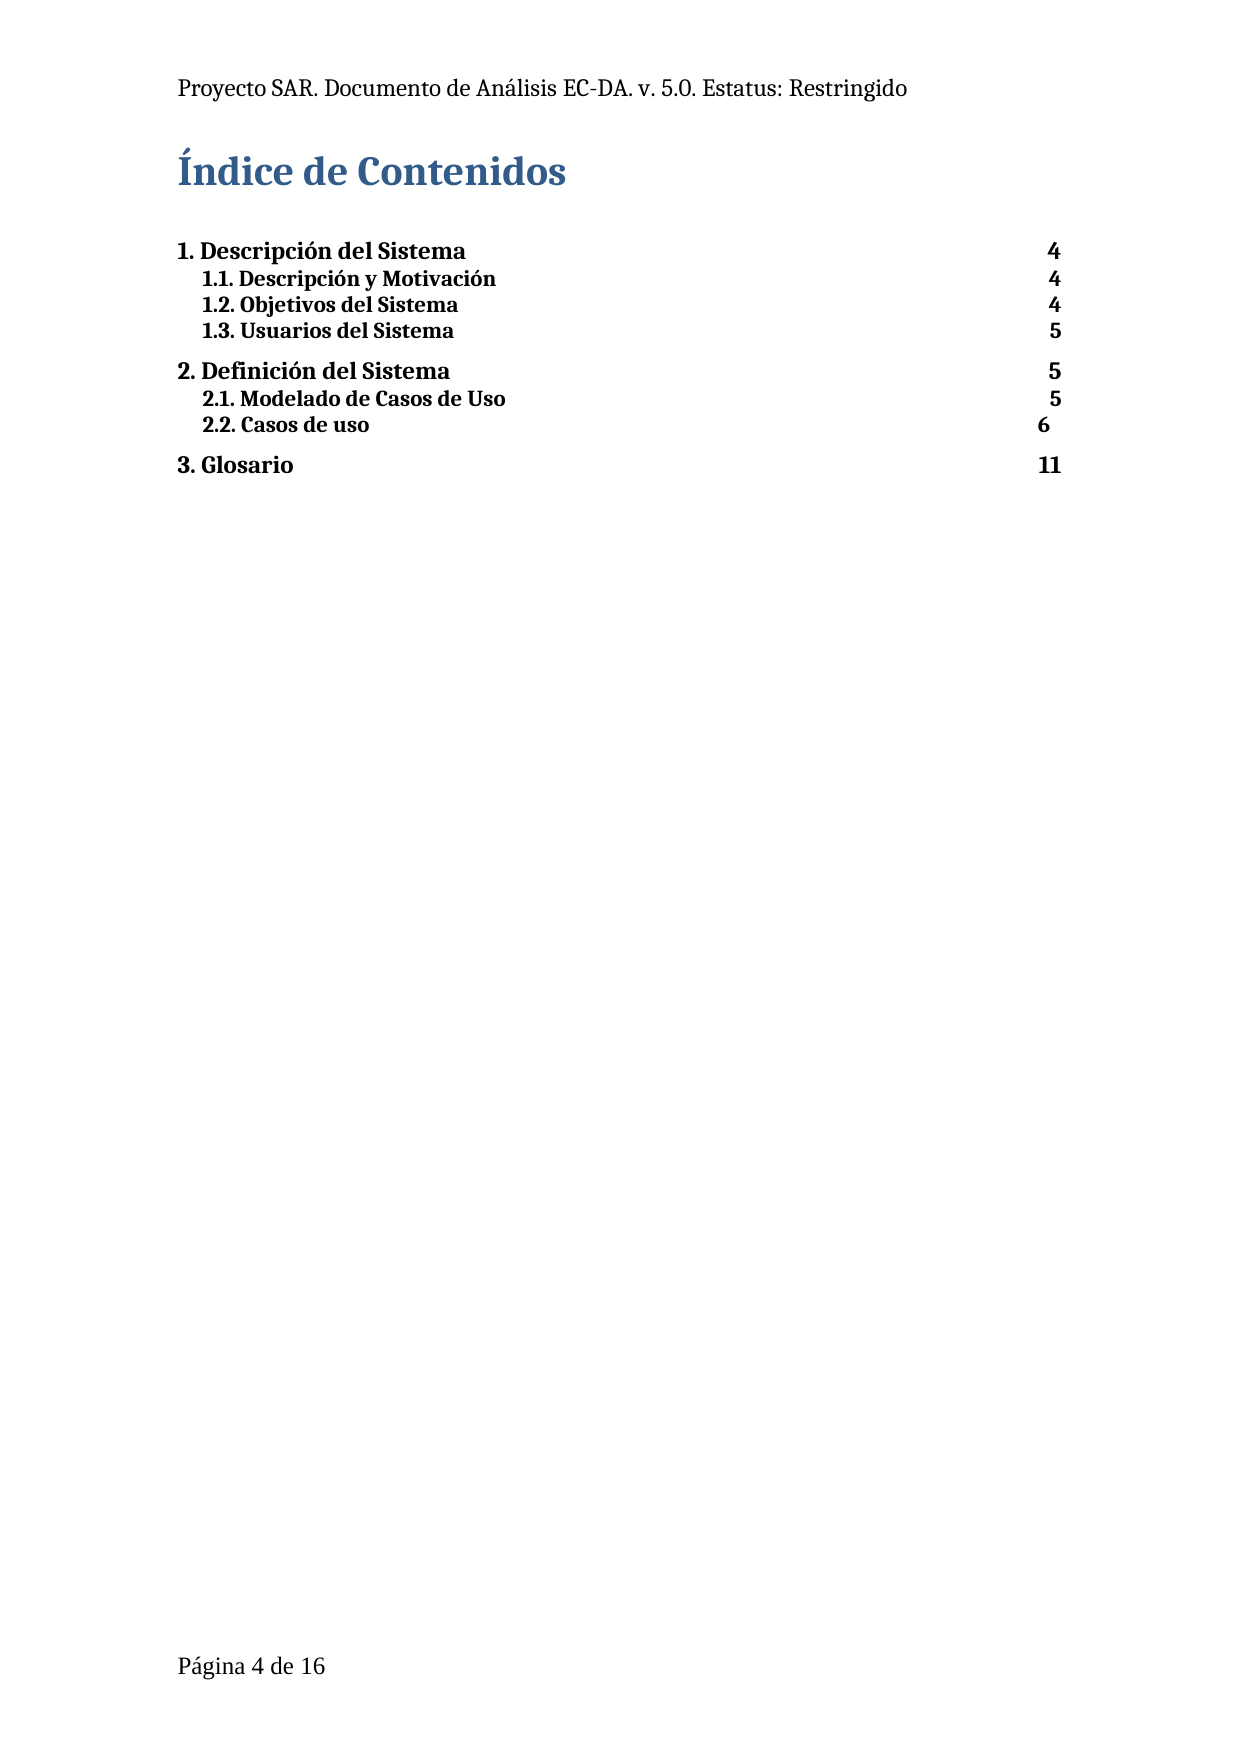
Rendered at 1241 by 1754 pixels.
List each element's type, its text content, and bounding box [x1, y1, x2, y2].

text 1.3. Usuarios del Sistema 5 [202, 318, 1063, 344]
text 2.2. Casos de uso 6 [202, 412, 1063, 438]
text 1.1. Descripción y Motivación 4 [202, 266, 1063, 292]
text 3. Glosario 11 [177, 451, 1063, 480]
text 1. Descripción del Sistema 4 [177, 237, 1063, 266]
text Índice de Contenidos [177, 148, 1063, 196]
text 2. Definición del Sistema 5 [177, 357, 1063, 386]
text 2.1. Modelado de Casos de Uso 5 [202, 386, 1063, 412]
text 1.2. Objetivos del Sistema 4 [202, 292, 1063, 318]
